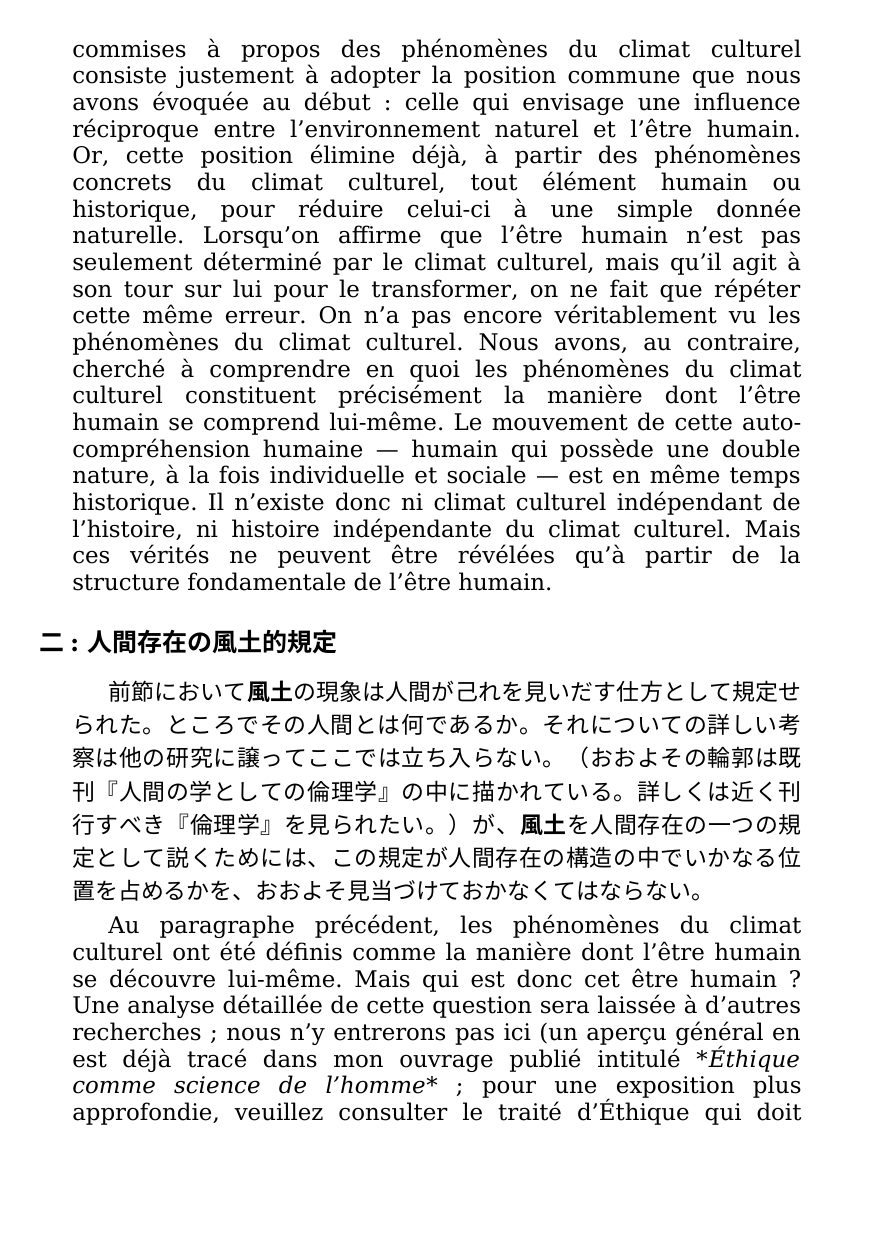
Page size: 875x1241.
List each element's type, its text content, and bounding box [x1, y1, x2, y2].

text Au paragraphe précédent, les phénomènes du climat culturel ont été définis comme la manière dont l’être humain se découvre lui-même. Mais qui est donc cet être humain ? Une analyse détaillée de cette question sera laissée à d’autres recherches ; nous n’y entrerons pas ici (un aperçu général en est déjà tracé dans mon ouvrage publié intitulé *Éthique comme science de l’homme* ; pour une exposition plus approfondie, veuillez consulter le traité d’Éthique qui doit [72, 912, 802, 1126]
text commises à propos des phénomènes du climat culturel consiste justement à adopter la position commune que nous avons évoquée au début : celle qui envisage une influence réciproque entre l’environnement naturel et l’être humain. Or, cette position élimine déjà, à partir des phénomènes concrets du climat culturel, tout élément humain ou historique, pour réduire celui-ci à une simple donnée naturelle. Lorsqu’on affirme que l’être humain n’est pas seulement déterminé par le climat culturel, mais qu’il agit à son tour sur lui pour le transformer, on ne fait que répéter cette même erreur. On n’a pas encore véritablement vu les phénomènes du climat culturel. Nous avons, au contraire, cherché à comprendre en quoi les phénomènes du climat culturel constituent précisément la manière dont l’être humain se comprend lui-même. Le mouvement de cette auto-compréhension humaine — humain qui possède une double nature, à la fois individuelle et sociale — est en même temps historique. Il n’existe donc ni climat culturel indépendant de l’histoire, ni histoire indépendante du climat culturel. Mais ces vérités ne peuvent être révélées qu’à partir de la structure fondamentale de l’être humain. [72, 36, 802, 596]
text 前節において風土の現象は人間が己れを見いだす仕方として規定せられた。ところでその人間とは何であるか。それについての詳しい考察は他の研究に譲ってここでは立ち入らない。（おおよその輪郭は既刊『人間の学としての倫理学』の中に描かれている。詳しくは近く刊行すべき『倫理学』を見られたい。）が、風土を人間存在の一つの規定として説くためには、この規定が人間存在の構造の中でいかなる位置を占めるかを、おおよそ見当づけておかなくてはならない。 [72, 674, 802, 906]
subtitle 二 : 人間存在の風土的規定 [36, 620, 838, 662]
